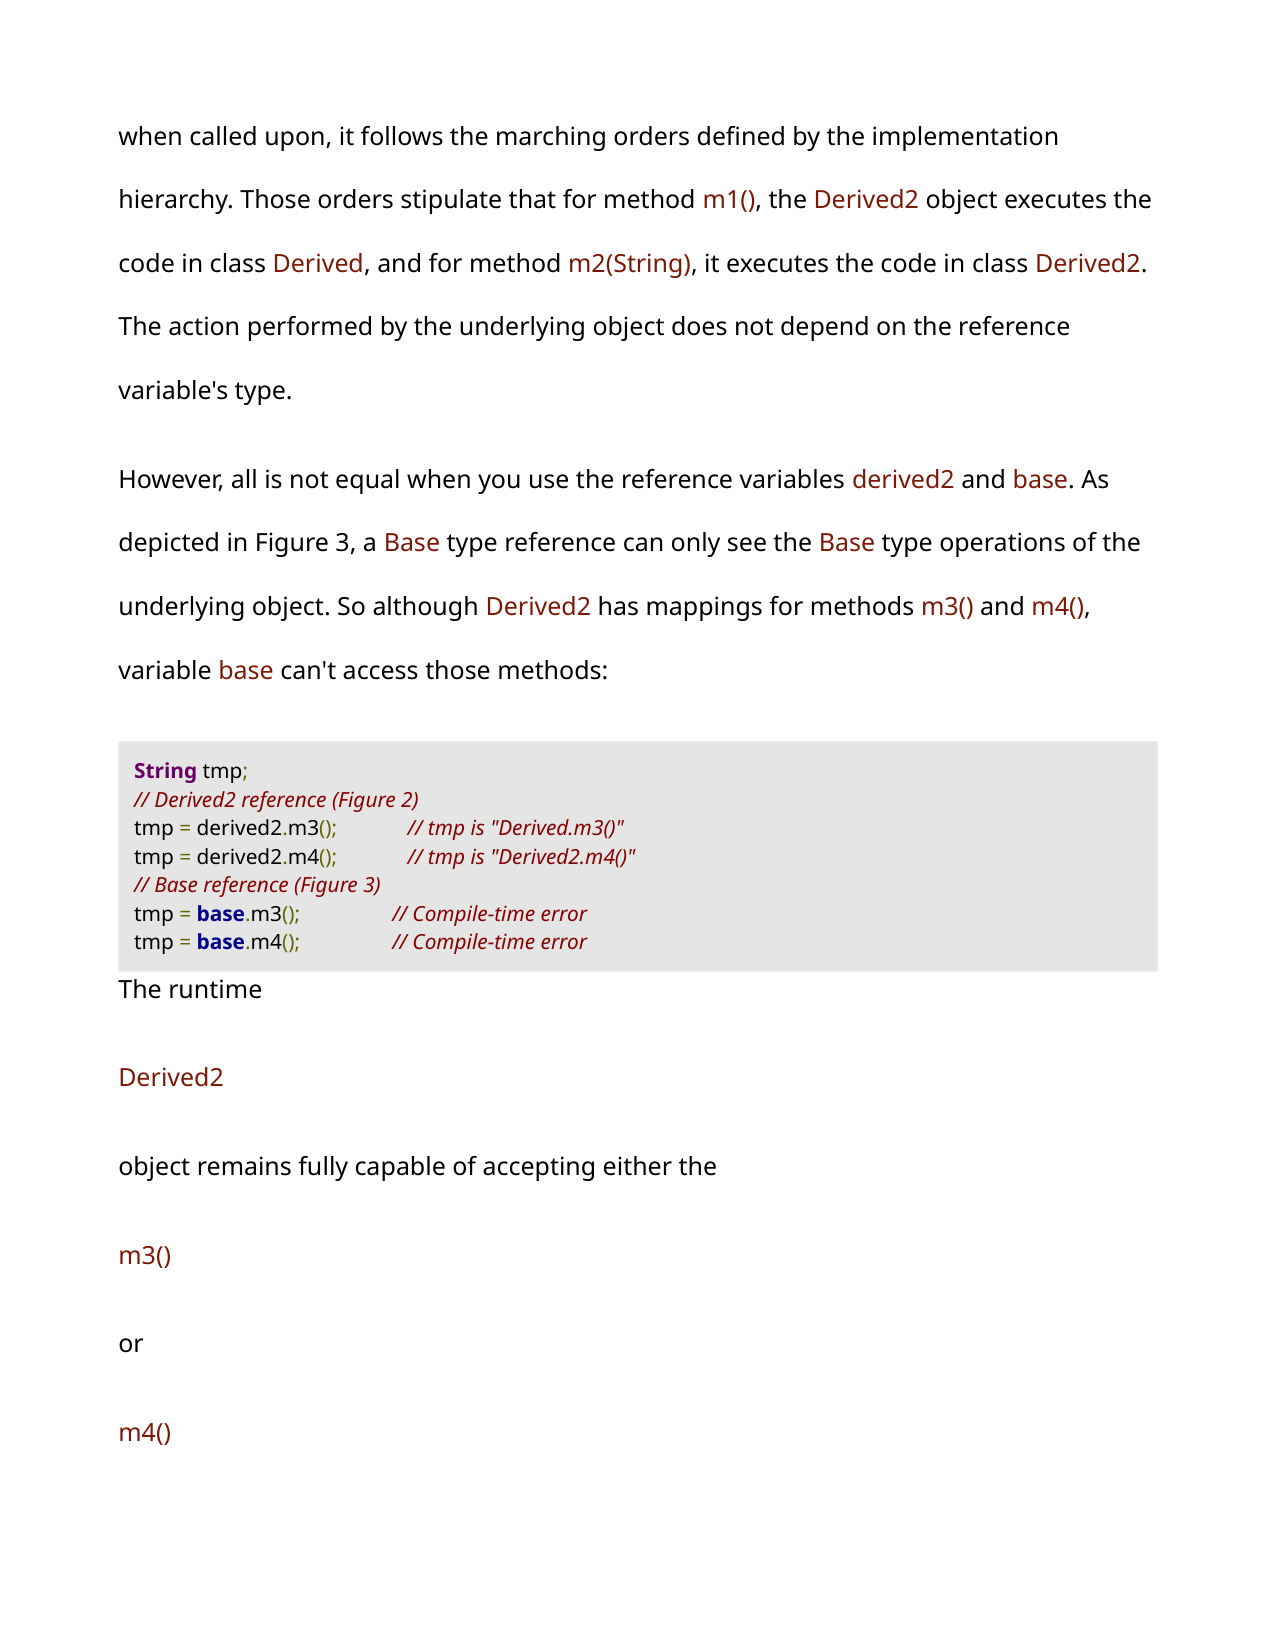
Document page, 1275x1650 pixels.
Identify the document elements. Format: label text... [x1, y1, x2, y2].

text m4() [118, 1415, 1157, 1449]
text Derived2 [118, 1060, 1157, 1094]
text // Base reference (Figure 3) [119, 855, 1157, 883]
text tmp = derived2.m4(); // tmp is "Derived2.m4()" [119, 826, 1157, 855]
text m3() [118, 1237, 1157, 1271]
text String tmp; [119, 742, 1157, 769]
text tmp = base.m4(); // Compile-time error [119, 912, 1157, 971]
text However, all is not equal when you use the reference variables derived2 and base. As depicted in Figure 3, a Base type reference can only see the Base type operations of the underlying object. So although Derived2 has mappings for methods m3() and m4(), variable base can't access those methods: [118, 461, 1157, 686]
text // Derived2 reference (Figure 2) [119, 769, 1157, 798]
text or [118, 1326, 1157, 1360]
text tmp = derived2.m3(); // tmp is "Derived.m3()" [119, 798, 1157, 826]
text The runtime [118, 972, 1157, 1006]
text when called upon, it follows the marching orders defined by the implementation hierarchy. Those orders stipulate that for method m1(), the Derived2 object executes the code in class Derived, and for method m2(String), it executes the code in class Derived2. The action performed by the underlying object does not depend on the reference variable's type. [118, 118, 1157, 407]
text object remains fully capable of accepting either the [118, 1149, 1157, 1183]
text tmp = base.m3(); // Compile-time error [119, 883, 1157, 912]
